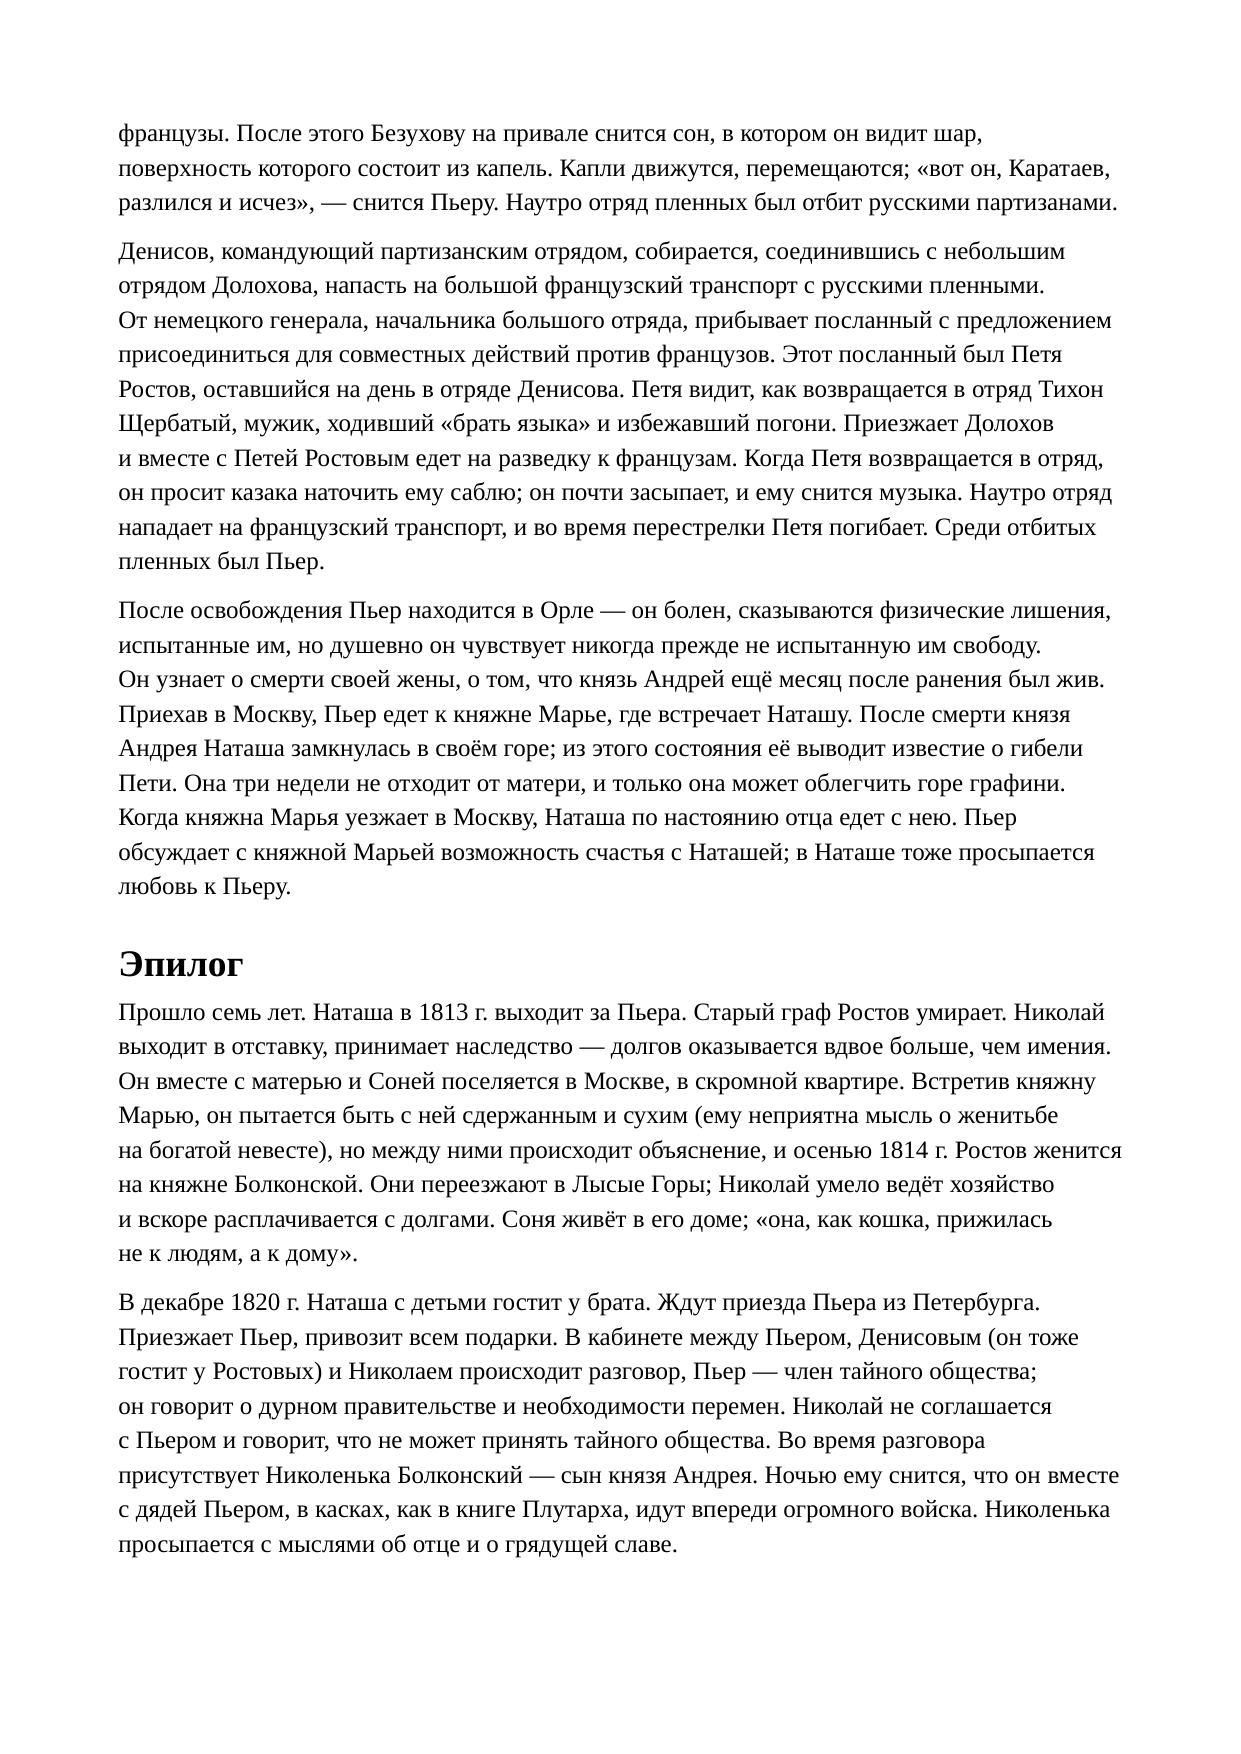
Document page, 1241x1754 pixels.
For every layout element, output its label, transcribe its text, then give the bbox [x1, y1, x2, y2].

text Прошло семь лет. Наташа в 1813 г. выходит за Пьера. Старый граф Ростов умирает. Николай выходит в отставку, принимает наследство — долгов оказывается вдвое больше, чем имения. Он вместе с матерью и Соней поселяется в Москве, в скромной квартире. Встретив княжну Марью, он пытается быть с ней сдержанным и сухим (ему неприятна мысль о женитьбе на богатой невесте), но между ними происходит объяснение, и осенью 1814 г. Ростов женится на княжне Болконской. Они переезжают в Лысые Горы; Николай умело ведёт хозяйство и вскоре расплачивается с долгами. Соня живёт в его доме; «она, как кошка, прижилась не к людям, а к дому». [118, 997, 1122, 1267]
text После освобождения Пьер находится в Орле — он болен, сказываются физические лишения, испытанные им, но душевно он чувствует никогда прежде не испытанную им свободу. Он узнает о смерти своей жены, о том, что князь Андрей ещё месяц после ранения был жив. Приехав в Москву, Пьер едет к княжне Марье, где встречает Наташу. После смерти князя Андрея Наташа замкнулась в своём горе; из этого состояния её выводит известие о гибели Пети. Она три недели не отходит от матери, и только она может облегчить горе графини. Когда княжна Марья уезжает в Москву, Наташа по настоянию отца едет с нею. Пьер обсуждает с княжной Марьей возможность счастья с Наташей; в Наташе тоже просыпается любовь к Пьеру. [118, 596, 1122, 900]
text Денисов, командующий партизанским отрядом, собирается, соединившись с небольшим отрядом Долохова, напасть на большой французский транспорт с русскими пленными. От немецкого генерала, начальника большого отряда, прибывает посланный с предложением присоединиться для совместных действий против французов. Этот посланный был Петя Ростов, оставшийся на день в отряде Денисова. Петя видит, как возвращается в отряд Тихон Щербатый, мужик, ходивший «брать языка» и избежавший погони. Приезжает Долохов и вместе с Петей Ростовым едет на разведку к французам. Когда Петя возвращается в отряд, он просит казака наточить ему саблю; он почти засыпает, и ему снится музыка. Наутро отряд нападает на французский транспорт, и во время перестрелки Петя погибает. Среди отбитых пленных был Пьер. [118, 236, 1122, 575]
subtitle Эпилог [118, 941, 1122, 984]
text французы. После этого Безухову на привале снится сон, в котором он видит шар, поверхность которого состоит из капель. Капли движутся, перемещаются; «вот он, Каратаев, разлился и исчез», — снится Пьеру. Наутро отряд пленных был отбит русскими партизанами. [118, 118, 1122, 216]
text В декабре 1820 г. Наташа с детьми гостит у брата. Ждут приезда Пьера из Петербурга. Приезжает Пьер, привозит всем подарки. В кабинете между Пьером, Денисовым (он тоже гостит у Ростовых) и Николаем происходит разговор, Пьер — член тайного общества; он говорит о дурном правительстве и необходимости перемен. Николай не соглашается с Пьером и говорит, что не может принять тайного общества. Во время разговора присутствует Николенька Болконский — сын князя Андрея. Ночью ему снится, что он вместе с дядей Пьером, в касках, как в книге Плутарха, идут впереди огромного войска. Николенька просыпается с мыслями об отце и о грядущей славе. [118, 1287, 1122, 1557]
